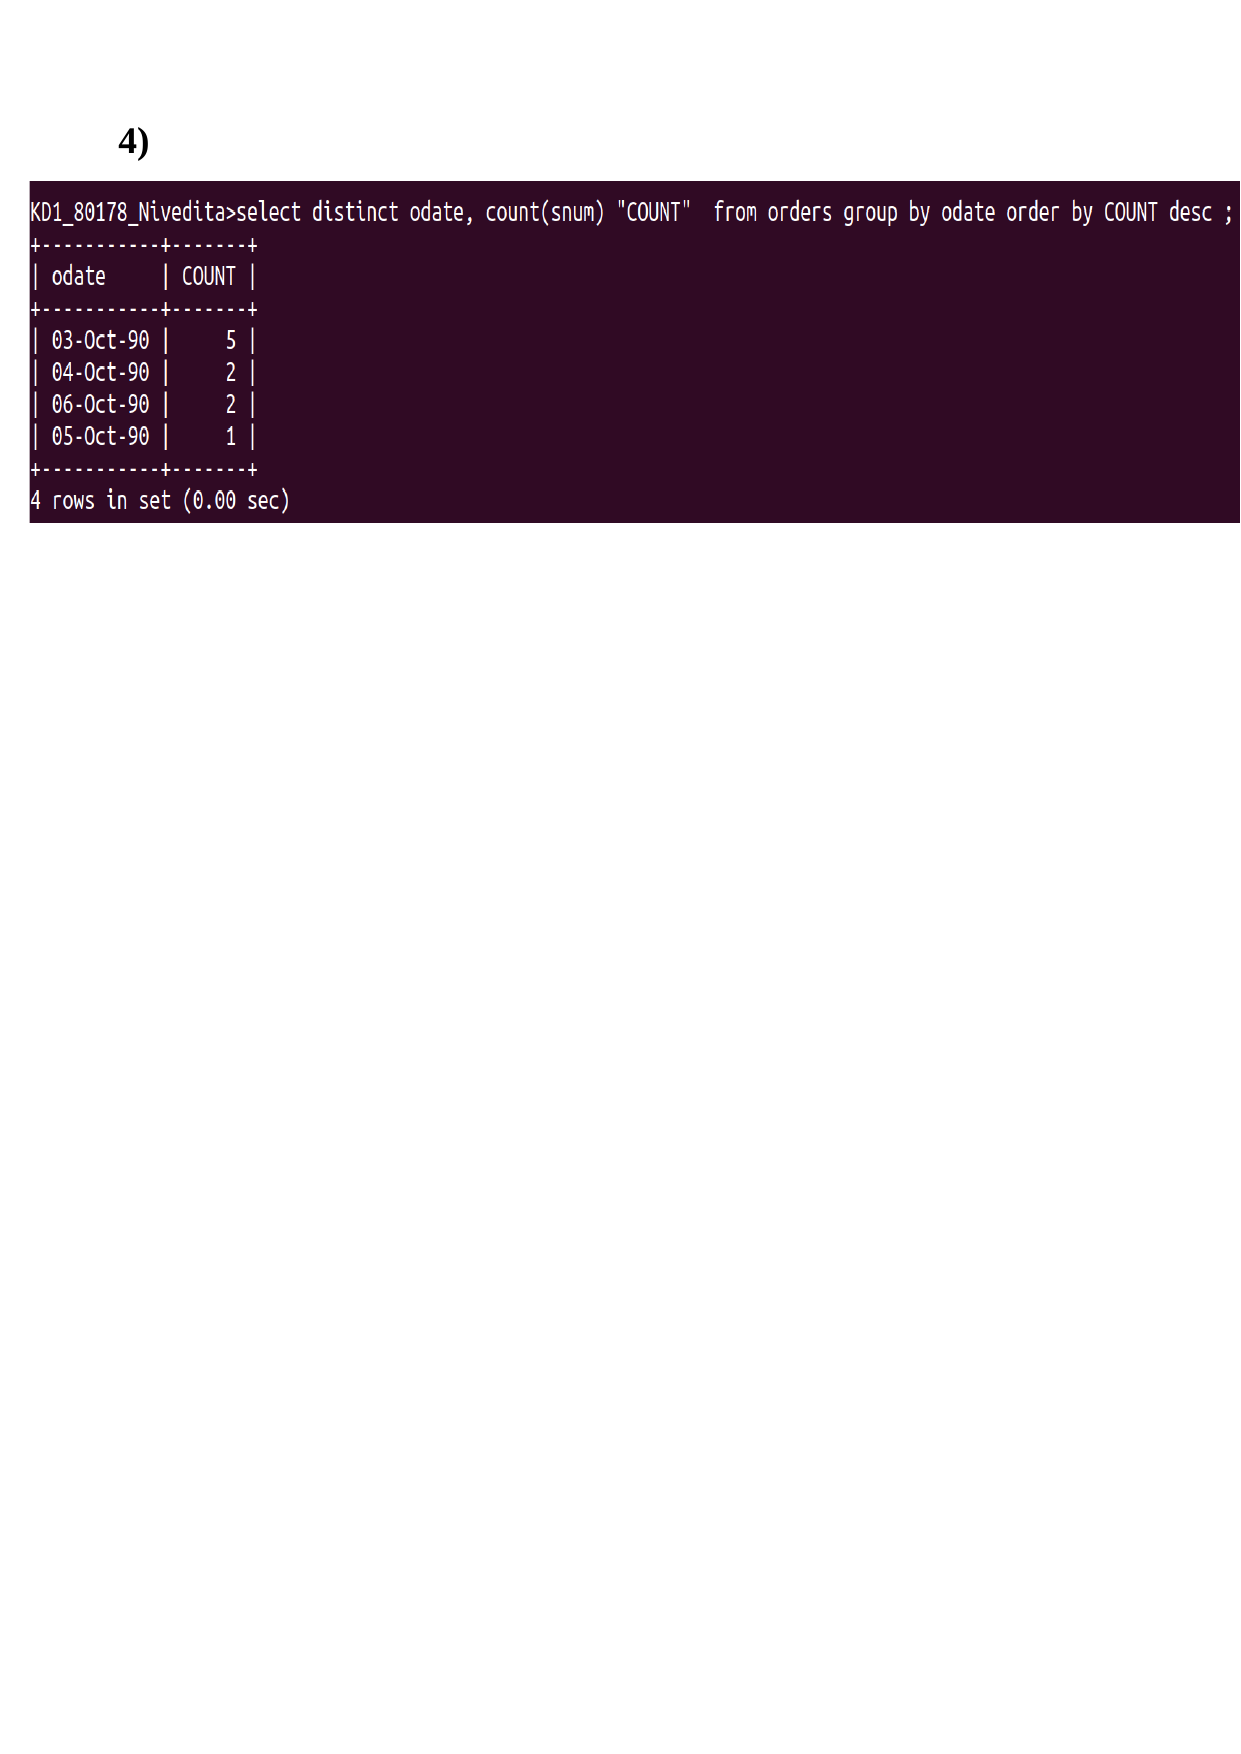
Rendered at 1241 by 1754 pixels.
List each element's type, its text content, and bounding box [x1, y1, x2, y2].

picture [29, 181, 1240, 523]
text 4) [118, 118, 1122, 161]
